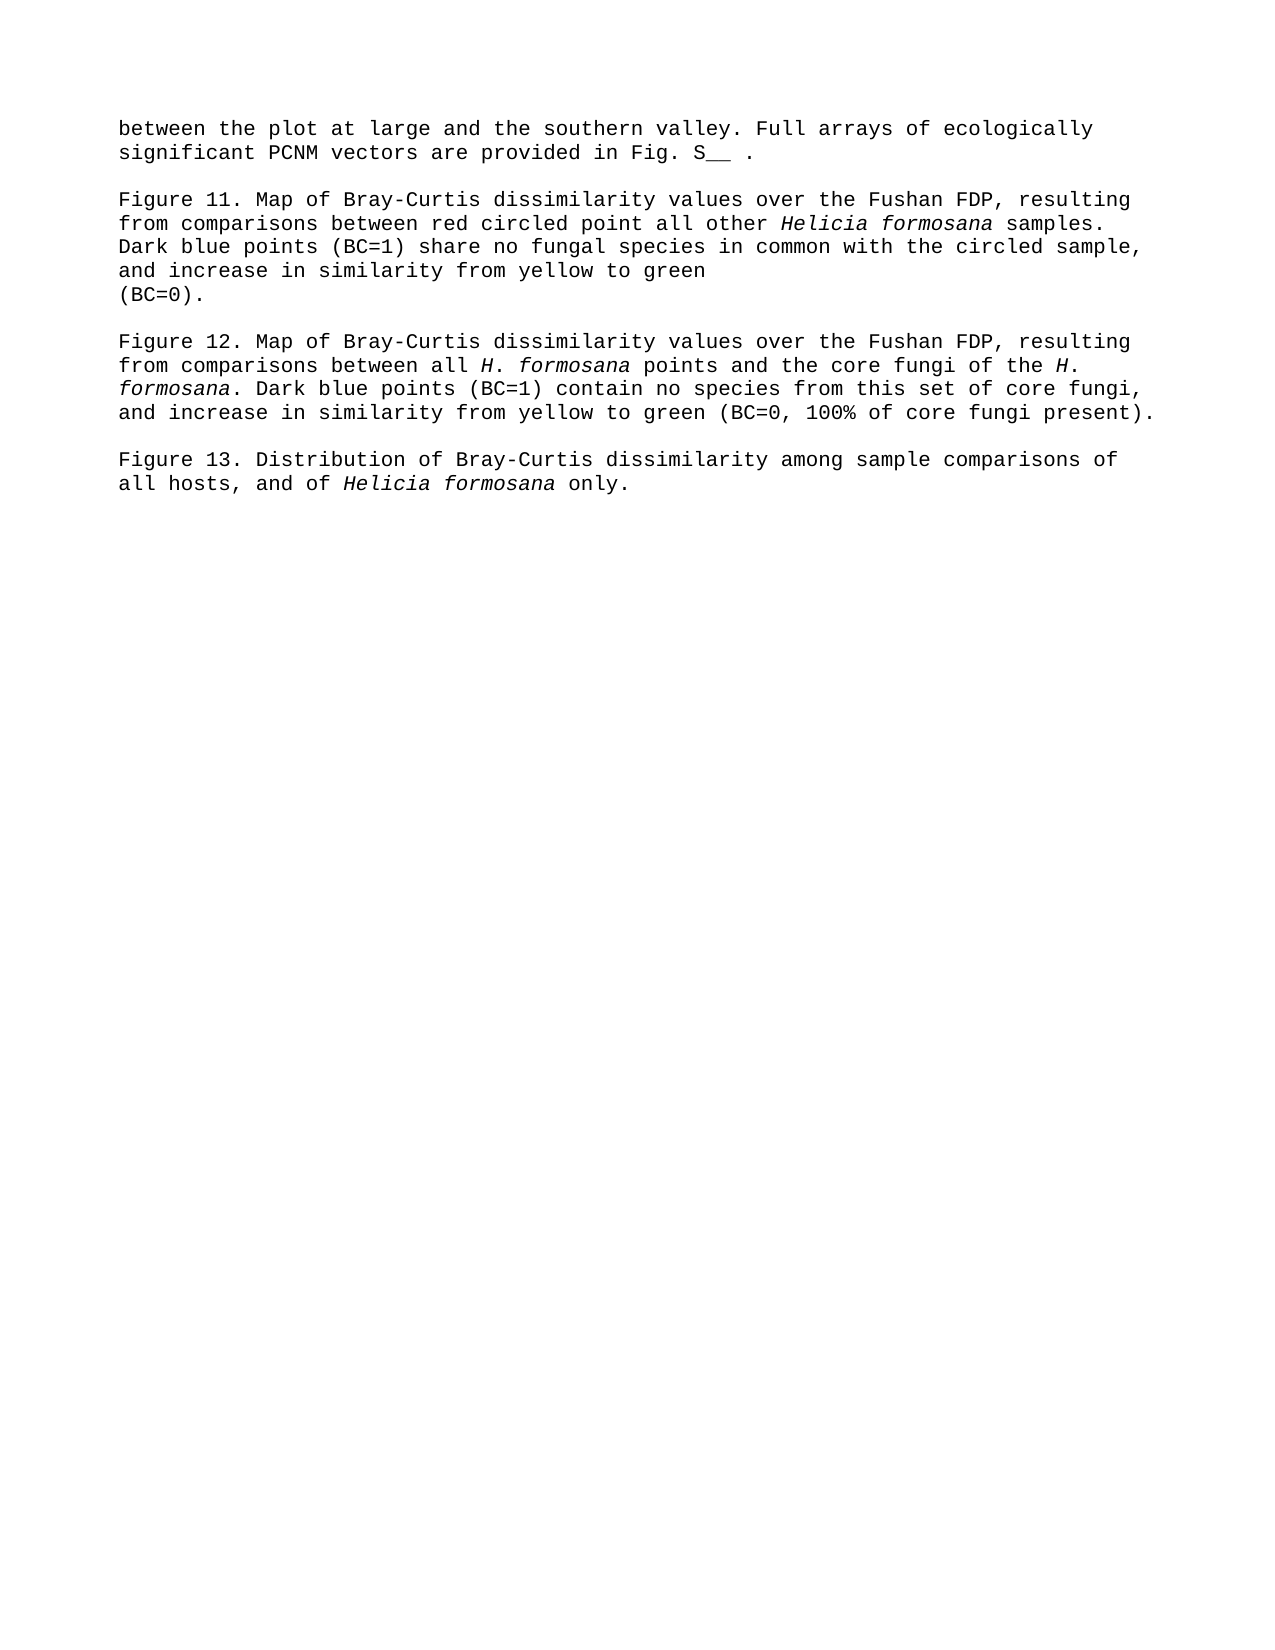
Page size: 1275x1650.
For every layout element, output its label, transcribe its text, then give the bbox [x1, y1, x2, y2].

text (BC=0). [118, 284, 1157, 307]
text between the plot at large and the southern valley. Full arrays of ecologically significant PCNM vectors are provided in Fig. S__ . [118, 118, 1157, 165]
text Figure 13. Distribution of Bray-Curtis dissimilarity among sample comparisons of all hosts, and of Helicia formosana only. [118, 449, 1157, 496]
text Figure 11. Map of Bray-Curtis dissimilarity values over the Fushan FDP, resulting from comparisons between red circled point all other Helicia formosana samples. Dark blue points (BC=1) share no fungal species in common with the circled sample, and increase in similarity from yellow to green [118, 189, 1157, 284]
text Figure 12. Map of Bray-Curtis dissimilarity values over the Fushan FDP, resulting from comparisons between all H. formosana points and the core fungi of the H. formosana. Dark blue points (BC=1) contain no species from this set of core fungi, and increase in similarity from yellow to green (BC=0, 100% of core fungi present). [118, 331, 1157, 426]
